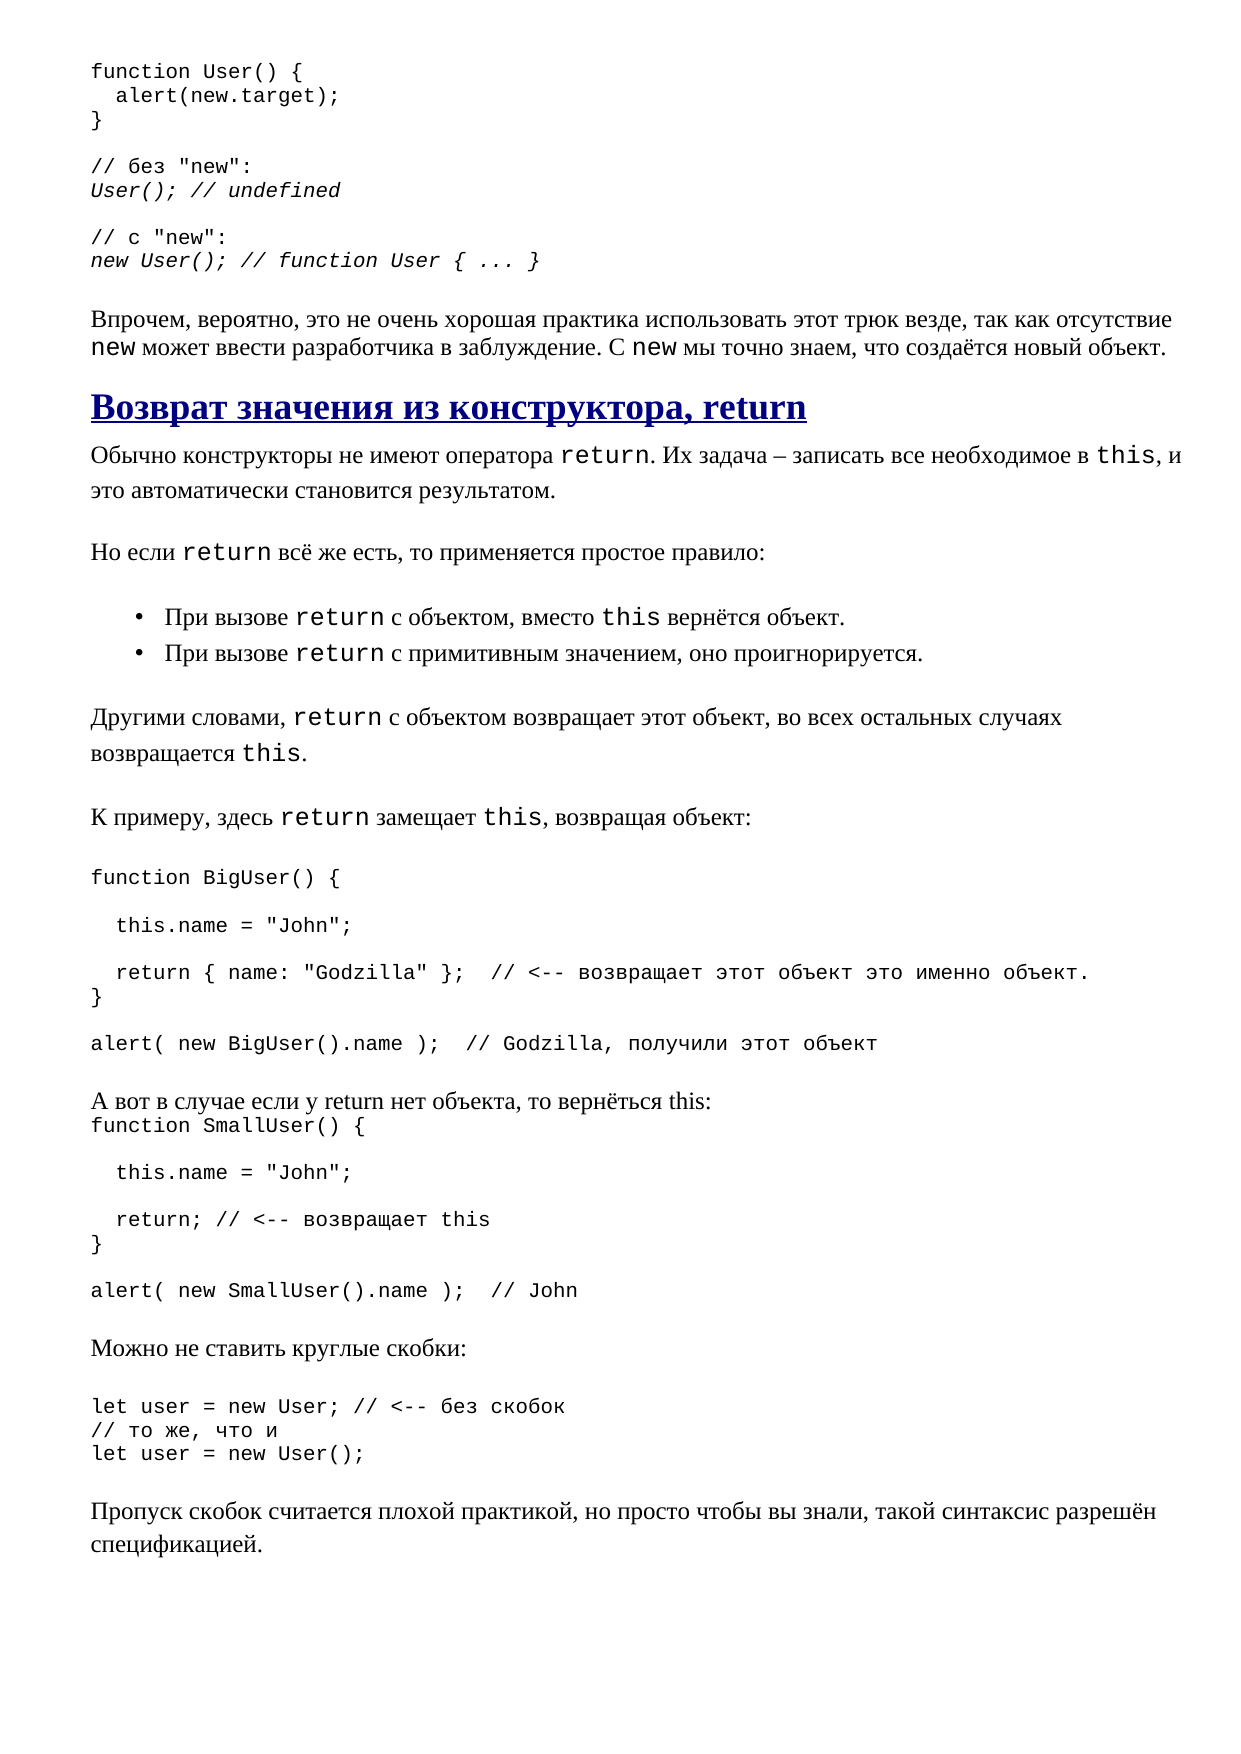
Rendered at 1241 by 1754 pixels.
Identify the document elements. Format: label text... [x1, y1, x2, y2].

text // с "new": [90, 227, 1187, 251]
text Но если return всё же есть, то применяется простое правило: [90, 537, 1187, 568]
text // то же, что и [90, 1419, 1187, 1443]
list При вызове return с примитивным значением, оно проигнорируется. [135, 638, 1187, 668]
text this.name = "John"; [90, 915, 1187, 938]
text } [90, 986, 1187, 1009]
list А вот в случае если у return нет объекта, то вернёться this: [90, 1086, 1187, 1115]
subtitle Возврат значения из конструктора, return [90, 384, 1187, 427]
text function SmallUser() { [90, 1115, 1187, 1138]
text alert( new BigUser().name ); // Godzilla, получили этот объект [90, 1033, 1187, 1057]
text alert( new SmallUser().name ); // John [90, 1280, 1187, 1304]
text Пропуск скобок считается плохой практикой, но просто чтобы вы знали, такой синтаксис разрешён спецификацией. [90, 1496, 1187, 1558]
text К примеру, здесь return замещает this, возвращая объект: [90, 802, 1187, 833]
text new User(); // function User { ... } [90, 251, 1187, 274]
text User(); // undefined [90, 179, 1187, 203]
text } [90, 109, 1187, 132]
text return; // <-- возвращает this [90, 1209, 1187, 1233]
text let user = new User; // <-- без скобок [90, 1396, 1187, 1419]
text let user = new User(); [90, 1443, 1187, 1467]
text // без "new": [90, 156, 1187, 179]
list При вызове return с объектом, вместо this вернётся объект. [135, 602, 1187, 633]
text alert(new.target); [90, 85, 1187, 109]
text Другими словами, return с объектом возвращает этот объект, во всех остальных случаях возвращается this. [90, 702, 1187, 768]
text this.name = "John"; [90, 1162, 1187, 1186]
text return { name: "Godzilla" }; // <-- возвращает этот объект это именно объект. [90, 962, 1187, 986]
text Можно не ставить круглые скобки: [90, 1333, 1187, 1362]
text Обычно конструкторы не имеют оператора return. Их задача – записать все необходимое в this, и это автоматически становится результатом. [90, 440, 1187, 503]
text function User() { [90, 61, 1187, 85]
text } [90, 1233, 1187, 1257]
list Впрочем, вероятно, это не очень хорошая практика использовать этот трюк везде, так как отсутствие new может ввести разработчика в заблуждение. С new мы точно знаем, что создаётся новый объект. [90, 304, 1187, 363]
text function BigUser() { [90, 867, 1187, 891]
